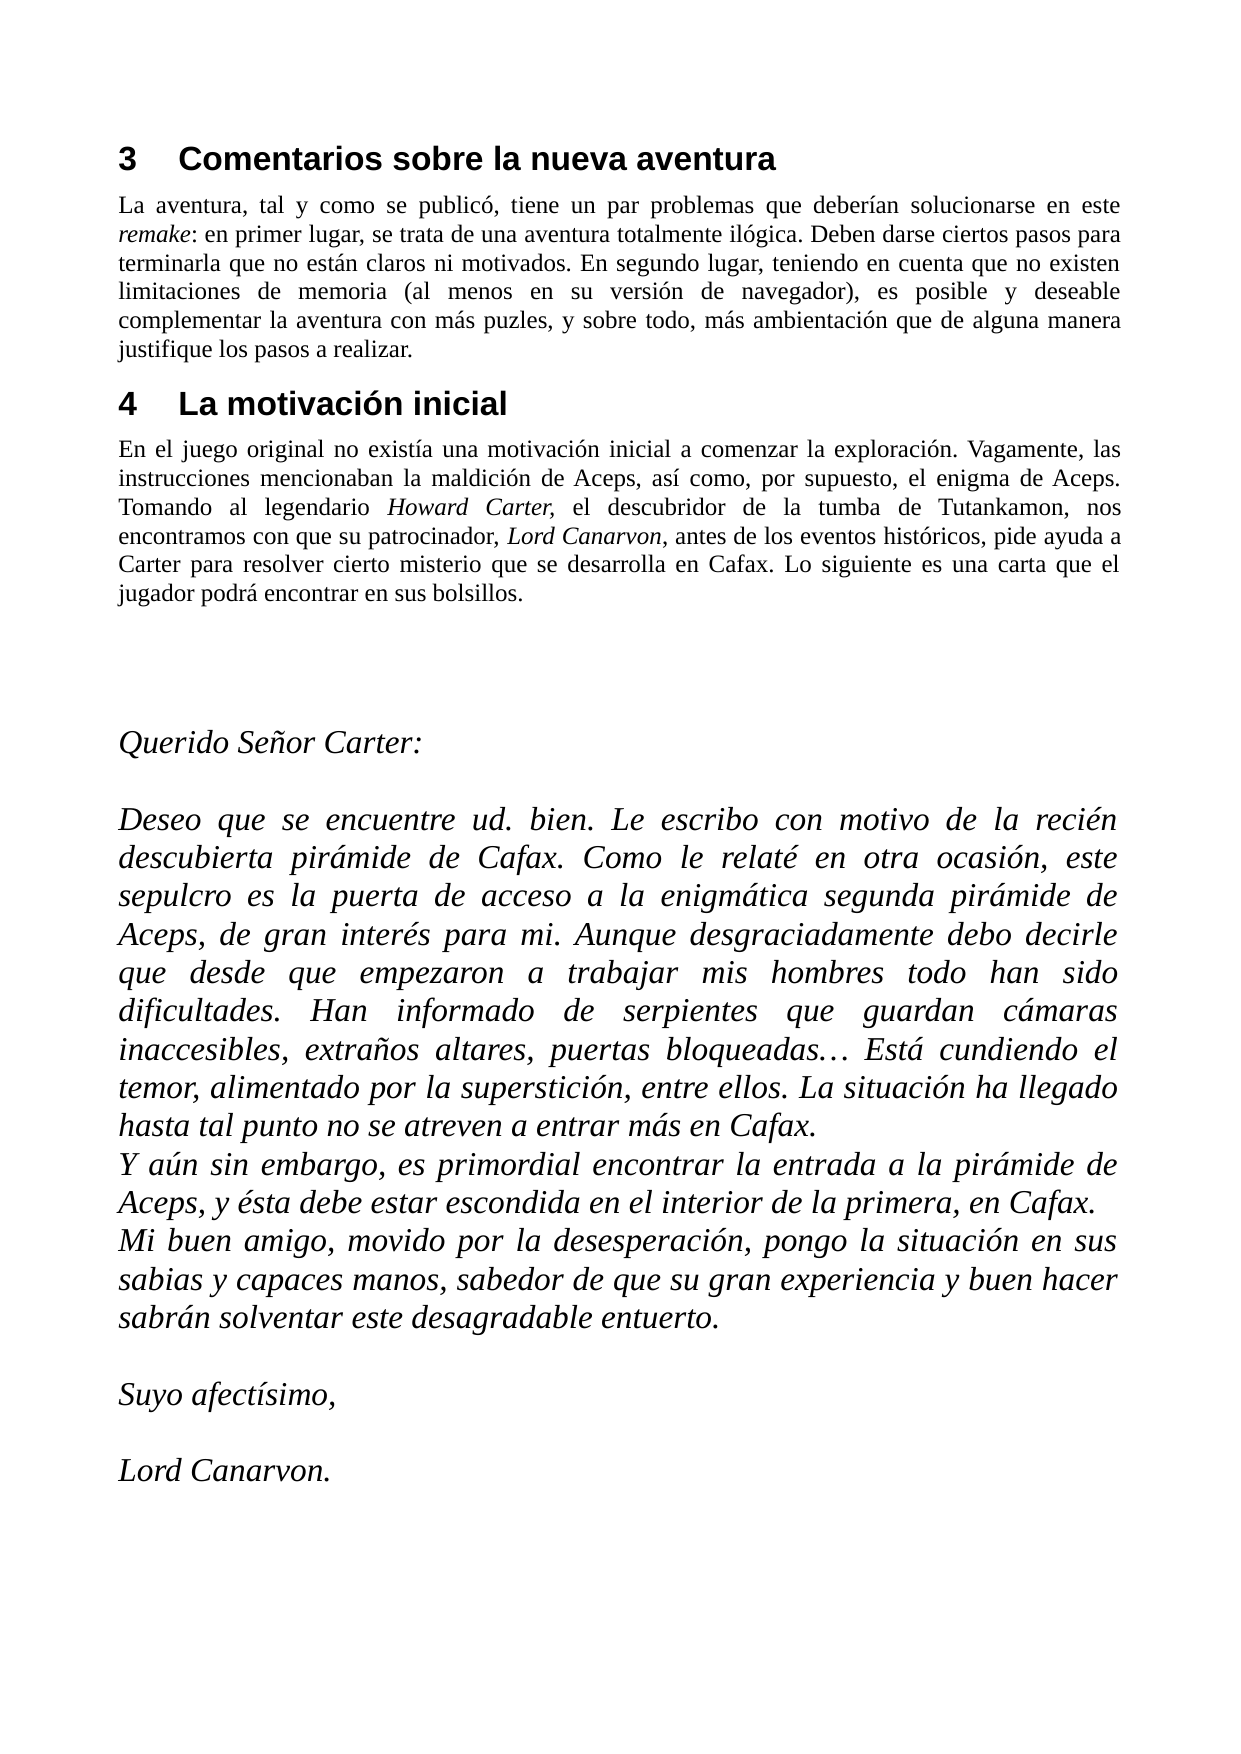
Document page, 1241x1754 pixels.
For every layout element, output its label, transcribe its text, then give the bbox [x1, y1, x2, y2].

subtitle Comentarios sobre la nueva aventura [118, 139, 1122, 178]
text Querido Señor Carter: [118, 722, 1122, 760]
text La aventura, tal y como se publicó, tiene un par problemas que deberían solucionarse en este remake: en primer lugar, se trata de una aventura totalmente ilógica. Deben darse ciertos pasos para terminarla que no están claros ni motivados. En segundo lugar, teniendo en cuenta que no existen limitaciones de memoria (al menos en su versión de navegador), es posible y deseable complementar la aventura con más puzles, y sobre todo, más ambientación que de alguna manera justifique los pasos a realizar. [118, 190, 1122, 363]
subtitle La motivación inicial [118, 383, 1122, 422]
text Mi buen amigo, movido por la desesperación, pongo la situación en sus sabias y capaces manos, sabedor de que su gran experiencia y buen hacer sabrán solventar este desagradable entuerto. [118, 1220, 1122, 1335]
text En el juego original no existía una motivación inicial a comenzar la exploración. Vagamente, las instrucciones mencionaban la maldición de Aceps, así como, por supuesto, el enigma de Aceps. Tomando al legendario Howard Carter, el descubridor de la tumba de Tutankamon, nos encontramos con que su patrocinador, Lord Canarvon, antes de los eventos históricos, pide ayuda a Carter para resolver cierto misterio que se desarrolla en Cafax. Lo siguiente es una carta que el jugador podrá encontrar en sus bolsillos. [118, 434, 1122, 607]
text Y aún sin embargo, es primordial encontrar la entrada a la pirámide de Aceps, y ésta debe estar escondida en el interior de la primera, en Cafax. [118, 1144, 1122, 1220]
text Deseo que se encuentre ud. bien. Le escribo con motivo de la recién descubierta pirámide de Cafax. Como le relaté en otra ocasión, este sepulcro es la puerta de acceso a la enigmática segunda pirámide de Aceps, de gran interés para mi. Aunque desgraciadamente debo decirle que desde que empezaron a trabajar mis hombres todo han sido dificultades. Han informado de serpientes que guardan cámaras inaccesibles, extraños altares, puertas bloqueadas… Está cundiendo el temor, alimentado por la superstición, entre ellos. La situación ha llegado hasta tal punto no se atreven a entrar más en Cafax. [118, 799, 1122, 1144]
text Lord Canarvon. [118, 1450, 1122, 1489]
text Suyo afectísimo, [118, 1374, 1122, 1412]
